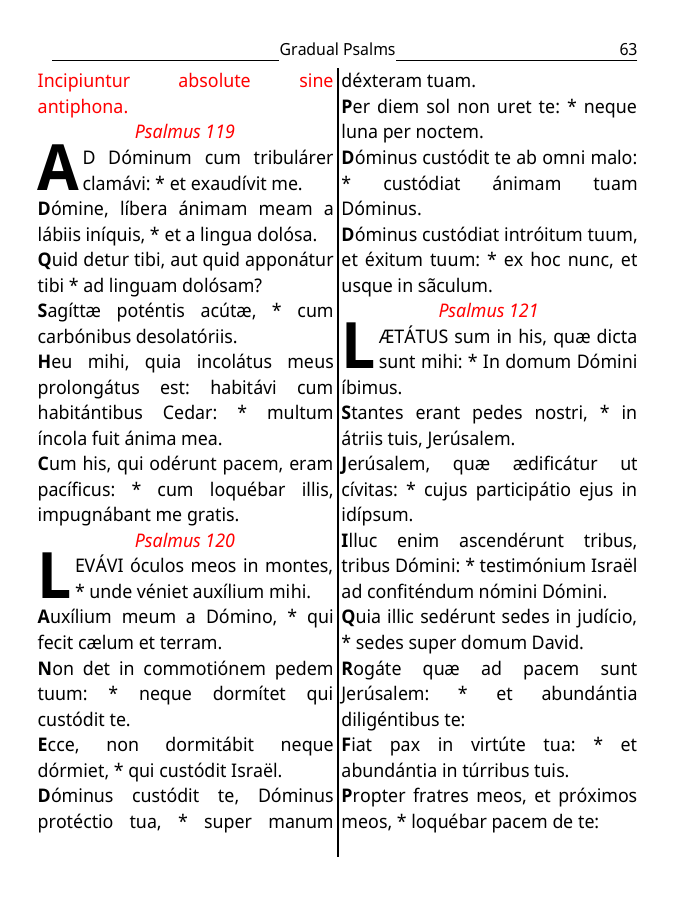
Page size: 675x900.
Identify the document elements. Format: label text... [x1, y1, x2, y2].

text Jerúsalem, quæ ædificátur ut cívitas: * cujus participátio ejus in idípsum. [341, 451, 637, 527]
text Incipiuntur absolute sine antiphona. [37, 68, 334, 119]
text Quia illic sedérunt sedes in judício, * sedes super domum David. [341, 604, 637, 655]
text Per diem sol non uret te: * neque luna per noctem. [341, 93, 637, 144]
text Rogáte quæ ad pacem sunt Jerúsalem: * et abundántia diligéntibus te: [341, 655, 637, 731]
text Quid detur ti­bi, aut quid apponátur ti­bi * ad linguam dolósam? [37, 246, 334, 297]
text Dóminus custódiat intróitum tu­um, et éxitum tu­um: * ex hoc nunc, et usque in sãculum. [341, 221, 637, 297]
text AD Dóminum cum tribulárer clamávi: * et exaudívit me. Dómine, líbera ánimam me­am a lábiis iníquis, * et a lingua dolósa. [37, 144, 334, 246]
text Dóminus custódit te, Dóminus protéctio tua, * super manum [37, 782, 334, 833]
text Dóminus custódit te ab omni malo: * custódiat ánimam tu­am Dóminus. [341, 144, 637, 221]
text LEVÁVI óculos meos in montes, * unde véniet auxílium mi­hi. Auxílium me­um a Dómino, * qui fecit cælum et terram. [37, 553, 334, 655]
text Propter fratres meos, et próximos meos, * loquébar pacem de te: [341, 782, 637, 833]
text Psalmus 120 [37, 527, 334, 553]
text Heu mi­hi, quia incolátus me­us prolongátus est: habitávi cum habitántibus Cedar: * multum íncola fuit ánima mea. [37, 348, 334, 451]
text Fiat pax in virtúte tua: * et abundántia in túrribus tuis. [341, 731, 637, 782]
text déxteram tu­am. [341, 68, 637, 93]
text Non det in commotiónem pedem tu­um: * neque dormítet qui custódit te. [37, 655, 334, 731]
text Ecce, non dormitábit neque dórmiet, * qui custódit Israël. [37, 731, 334, 782]
text Illuc enim ascendérunt tribus, tribus Dómini: * testimónium Israël ad confiténdum nómini Dómini. [341, 527, 637, 604]
text Sagíttæ poténtis acútæ, * cum carbónibus desolatóriis. [37, 297, 334, 348]
text Psalmus 119 [37, 119, 334, 144]
text Psalmus 121 [341, 297, 637, 323]
text Cum his, qui odérunt pacem, eram pacíficus: * cum loquébar illis, impugnábant me gratis. [37, 451, 334, 527]
text LÆTÁTUS sum in his, quæ dicta sunt mi­hi: * In domum Dómini íbimus. Stantes erant pedes nostri, * in átriis tuis, Jerúsalem. [341, 323, 637, 451]
